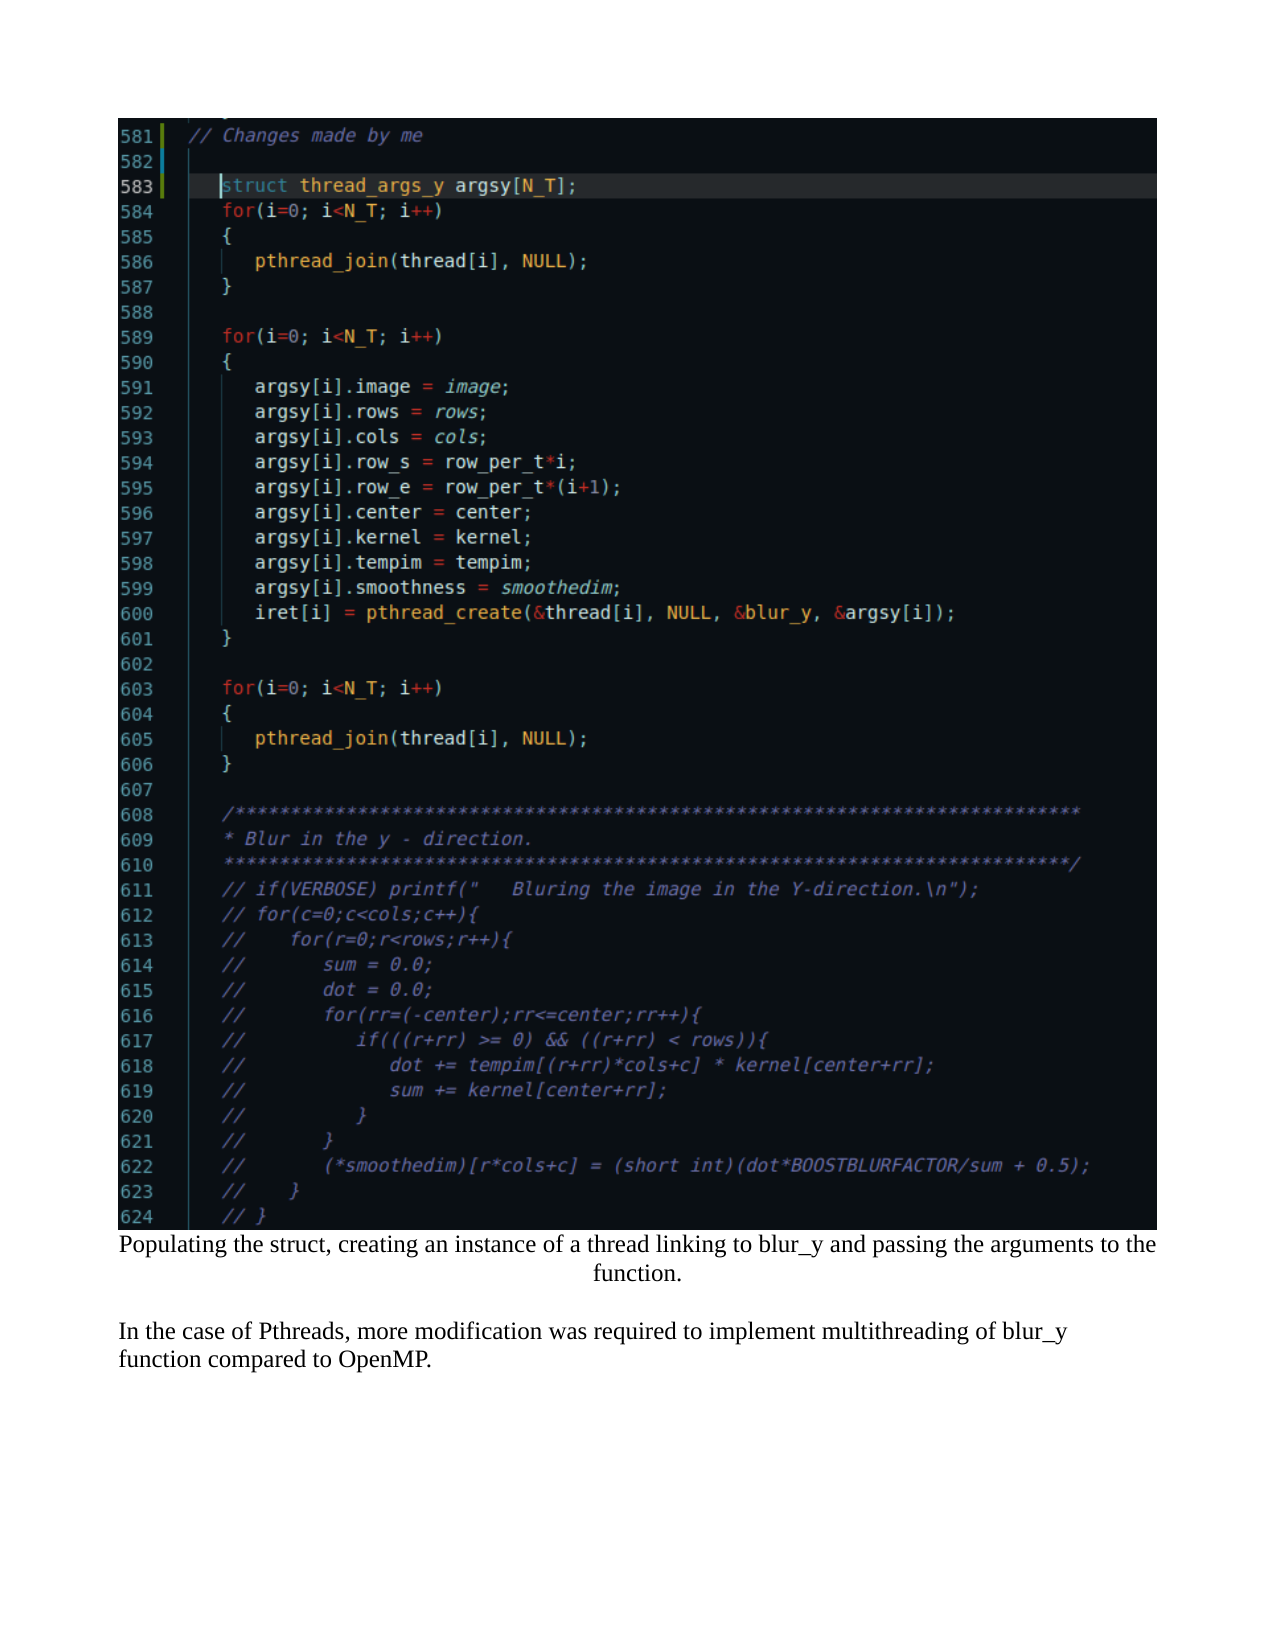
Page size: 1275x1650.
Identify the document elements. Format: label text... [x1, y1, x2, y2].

picture [118, 118, 1157, 1230]
text In the case of Pthreads, more modification was required to implement multithreading of blur_y function compared to OpenMP. [118, 1316, 1157, 1373]
text Populating the struct, creating an instance of a thread linking to blur_y and passing the arguments to the function. [118, 1230, 1157, 1287]
